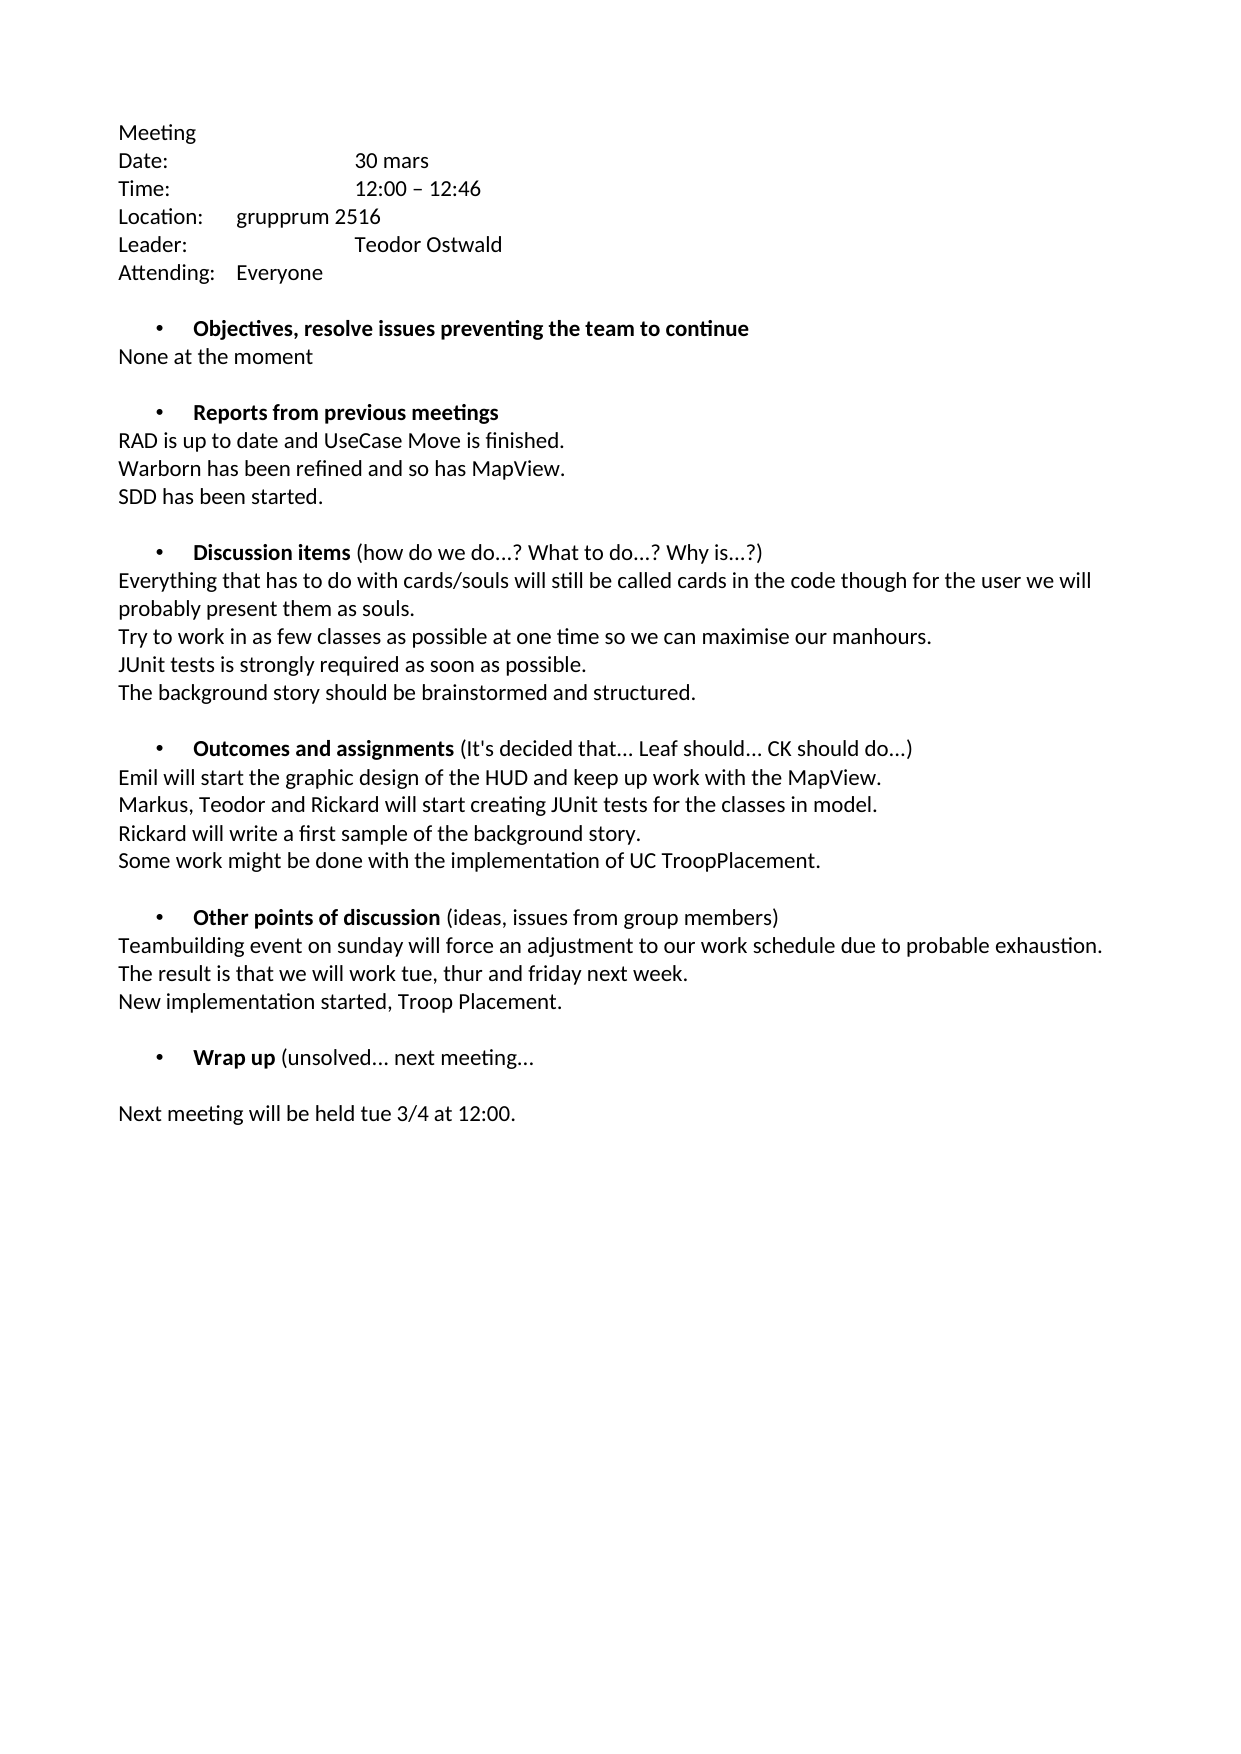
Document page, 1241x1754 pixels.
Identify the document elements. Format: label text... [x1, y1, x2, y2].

list Other points of discussion (ideas, issues from group members) [156, 903, 1122, 931]
text Emil will start the graphic design of the HUD and keep up work with the MapView. [118, 763, 1122, 791]
text The background story should be brainstormed and structured. [118, 678, 1122, 707]
text Some work might be done with the implementation of UC TroopPlacement. [118, 847, 1122, 875]
text Warborn has been refined and so has MapView. [118, 454, 1122, 482]
text None at the moment [118, 342, 1122, 370]
text Rickard will write a first sample of the background story. [118, 819, 1122, 847]
text New implementation started, Troop Placement. [118, 987, 1122, 1015]
text Meeting [118, 118, 1122, 146]
text SDD has been started. [118, 482, 1122, 510]
list Discussion items (how do we do...? What to do...? Why is...?) [156, 538, 1122, 566]
list Wrap up (unsolved... next meeting... [156, 1043, 1122, 1071]
text Attending: Everyone [118, 258, 1122, 286]
text Next meeting will be held tue 3/4 at 12:00. [118, 1099, 1122, 1127]
text RAD is up to date and UseCase Move is finished. [118, 426, 1122, 454]
list Objectives, resolve issues preventing the team to continue [156, 314, 1122, 342]
text Leader: Teodor Ostwald [118, 230, 1122, 258]
text Location: grupprum 2516 [118, 202, 1122, 230]
list Outcomes and assignments (It's decided that... Leaf should... CK should do...) [156, 734, 1122, 763]
text Teambuilding event on sunday will force an adjustment to our work schedule due to probable exhaustion. The result is that we will work tue, thur and friday next week. [118, 931, 1122, 987]
text Markus, Teodor and Rickard will start creating JUnit tests for the classes in model. [118, 791, 1122, 819]
text Try to work in as few classes as possible at one time so we can maximise our manhours. [118, 622, 1122, 651]
list Reports from previous meetings [156, 398, 1122, 426]
text JUnit tests is strongly required as soon as possible. [118, 651, 1122, 678]
text Date: 30 mars [118, 146, 1122, 174]
text Everything that has to do with cards/souls will still be called cards in the code though for the user we will probably present them as souls. [118, 566, 1122, 622]
text Time: 12:00 – 12:46 [118, 174, 1122, 202]
